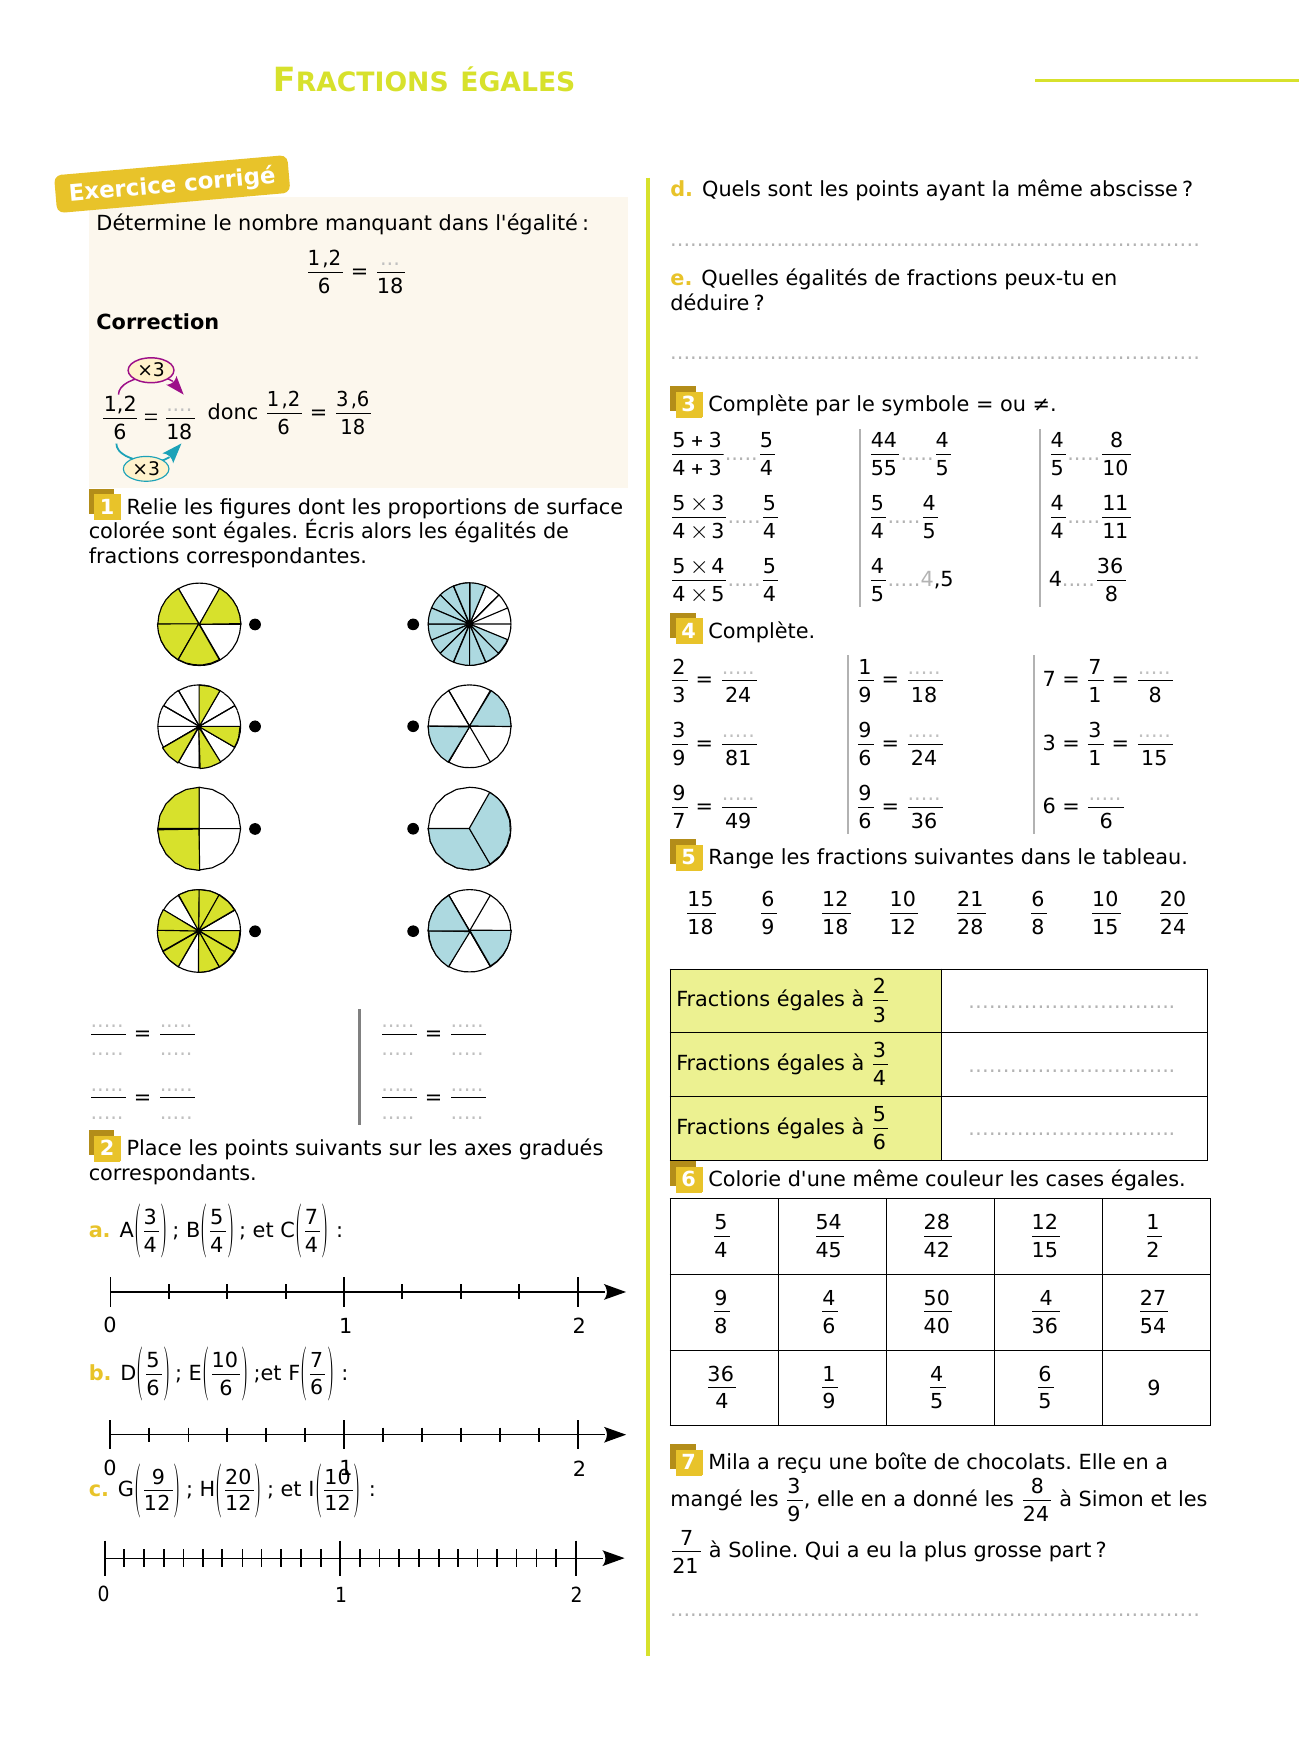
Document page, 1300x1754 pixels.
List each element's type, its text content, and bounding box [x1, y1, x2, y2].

text ..... [670, 555, 851, 606]
list Quelles égalités de fractions peux-tu en déduire ? [670, 266, 1211, 315]
subtitle Colorie d'une même couleur les cases égales. [696, 1161, 1211, 1192]
table_header [995, 1199, 1102, 1274]
list A ; B ; et C : [88, 1203, 629, 1259]
list G ; H ; et I : [88, 1462, 629, 1519]
text = [88, 1009, 338, 1061]
text 6 = [1042, 782, 1211, 833]
table_cell [779, 1351, 886, 1425]
text 3 = = [1042, 718, 1211, 770]
text = [379, 1072, 629, 1124]
text = [670, 655, 838, 707]
subtitle Relie les figures dont les proportions de surface colorée sont égales. Écris alors les égalités de fractions correspondantes. [88, 231, 629, 568]
text ..... [670, 492, 851, 543]
table_cell [995, 1351, 1102, 1425]
table_cell [995, 1275, 1102, 1349]
table_header [1143, 876, 1210, 951]
table_cell ………………………... [942, 1033, 1207, 1096]
text = [856, 718, 1024, 770]
table_header Fractions égales à [671, 970, 941, 1032]
text 4..... [1048, 555, 1211, 606]
table_header [670, 876, 738, 951]
subtitle Place les points suivants sur les axes gradués correspondants. [88, 1130, 629, 1185]
table_header [738, 876, 805, 951]
text = [856, 655, 1024, 707]
subtitle Complète par le symbole = ou ≠. [696, 386, 1211, 417]
table_cell Fractions égales à [671, 1097, 941, 1160]
table_header [940, 876, 1008, 951]
table_cell [887, 1275, 994, 1349]
text = [670, 718, 838, 770]
text = [856, 782, 1024, 833]
subtitle donc = [96, 358, 615, 481]
text ..... [1048, 492, 1211, 543]
subtitle Mila a reçu une boîte de chocolats. Elle en a mangé les , elle en a donné les à Simon et les à Soline. Qui a eu la plus grosse part ? [670, 1444, 1211, 1578]
text .....4,5 [869, 555, 1031, 606]
text ..... [1048, 429, 1211, 480]
table_cell ………………………... [942, 1097, 1207, 1160]
subtitle = [96, 247, 615, 298]
table_cell [1103, 1275, 1210, 1349]
table_header [873, 876, 940, 951]
table_header [779, 1199, 886, 1274]
list D ; E ;et F : [88, 1283, 629, 1403]
table_cell [671, 1275, 778, 1349]
text 7 = = [1042, 655, 1211, 707]
table_cell 9 [1103, 1351, 1210, 1425]
subtitle Complète. [670, 612, 1211, 643]
subtitle Correction [96, 310, 615, 334]
table_cell [779, 1275, 886, 1349]
table_header [1075, 876, 1143, 951]
list Quels sont les points ayant la même abscisse ? [670, 177, 1211, 201]
subtitle Range les fractions suivantes dans le tableau. [696, 839, 1211, 870]
table_header [887, 1199, 994, 1274]
table_cell [887, 1351, 994, 1425]
table_cell Fractions égales à [671, 1033, 941, 1096]
text = [88, 1072, 338, 1124]
table_header ………………………... [942, 970, 1207, 1032]
text ..... [869, 429, 1031, 480]
table_header [1008, 876, 1075, 951]
text = [670, 782, 838, 833]
table_header [671, 1199, 778, 1274]
text = [379, 1009, 629, 1061]
table_header [1103, 1199, 1210, 1274]
table_header [805, 876, 873, 951]
subtitle Détermine le nombre manquant dans l'égalité : [96, 211, 615, 235]
text ..... [670, 429, 851, 480]
text ..... [869, 492, 1031, 543]
table_cell [671, 1351, 778, 1425]
